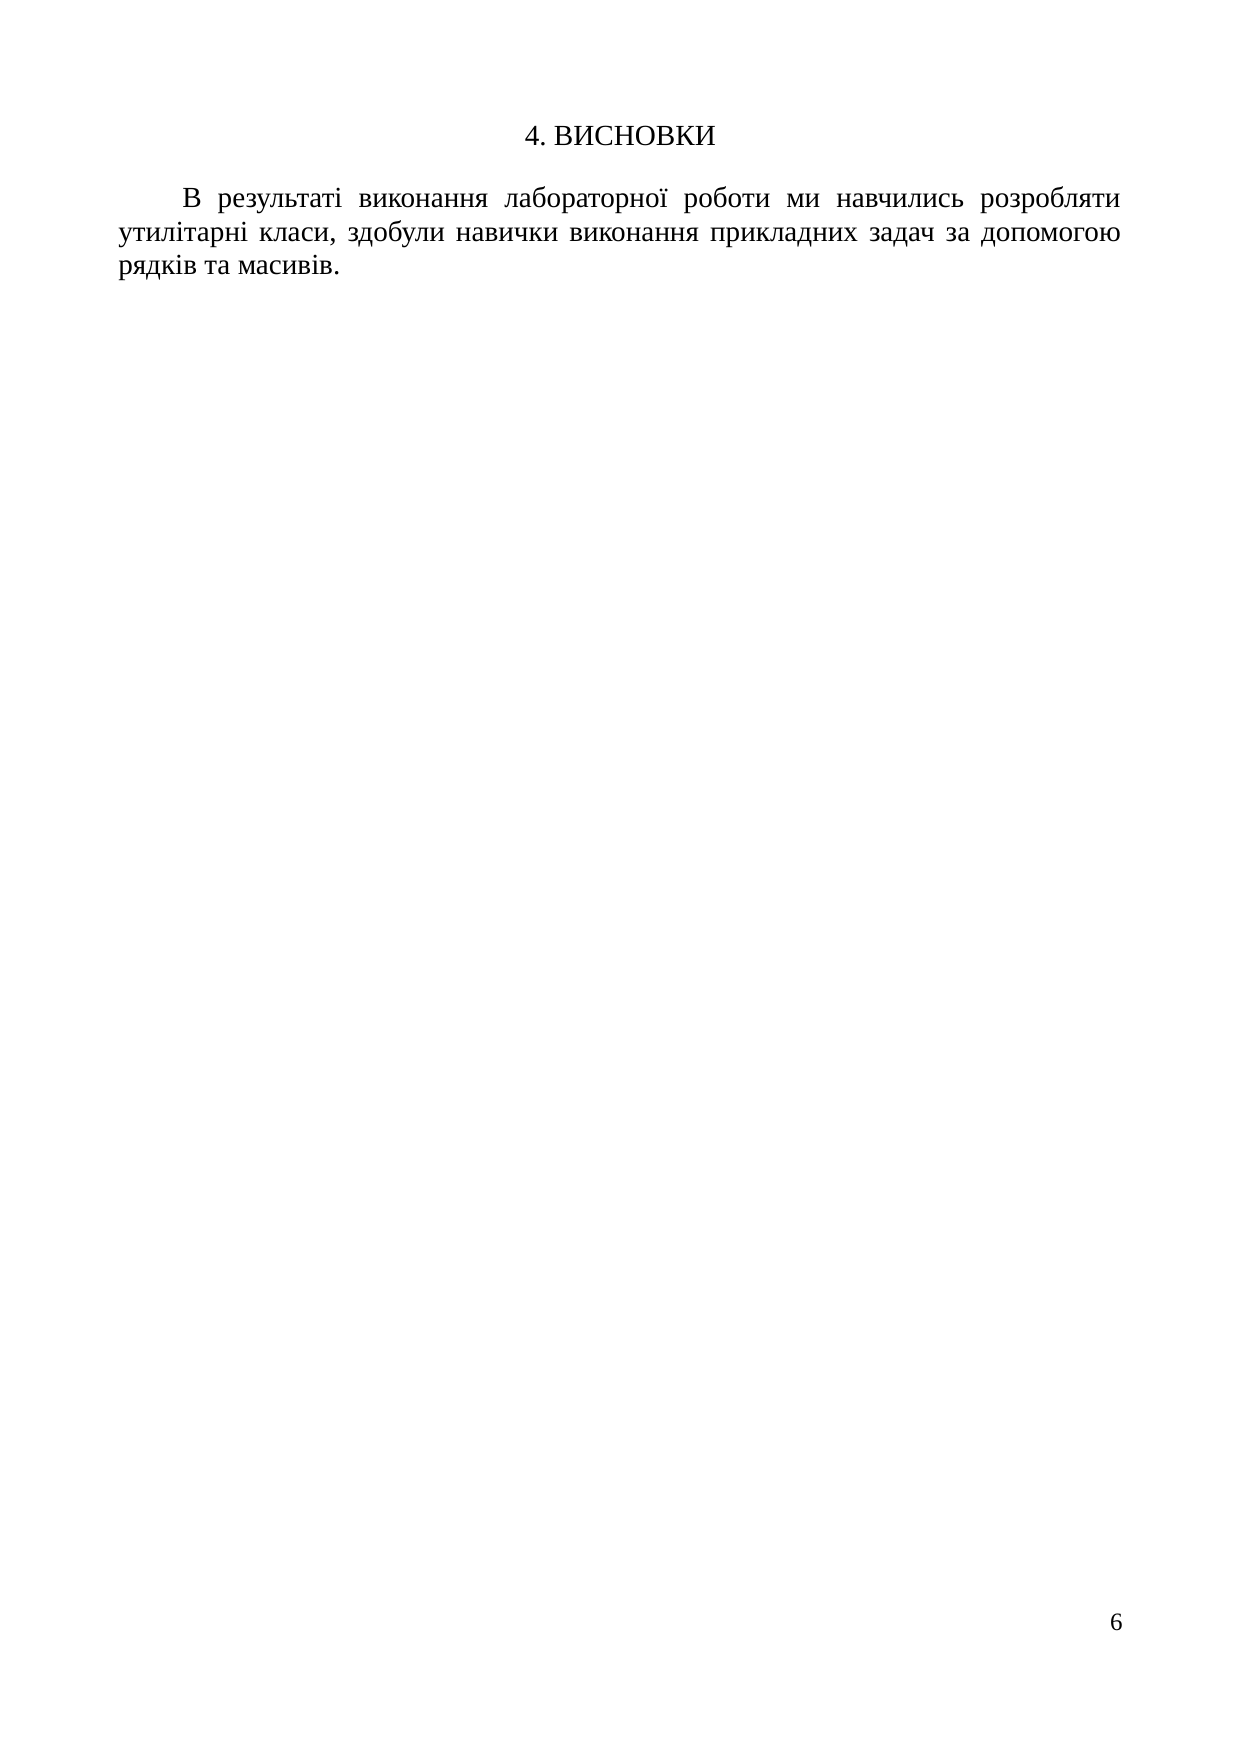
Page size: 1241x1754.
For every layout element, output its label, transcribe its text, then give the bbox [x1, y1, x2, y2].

text В результаті виконання лабораторної роботи ми навчились розробляти утилітарні класи, здобули навички виконання прикладних задач за допомогою рядків та масивів. [118, 180, 1122, 281]
text 4. ВИСНОВКИ [118, 118, 1122, 152]
